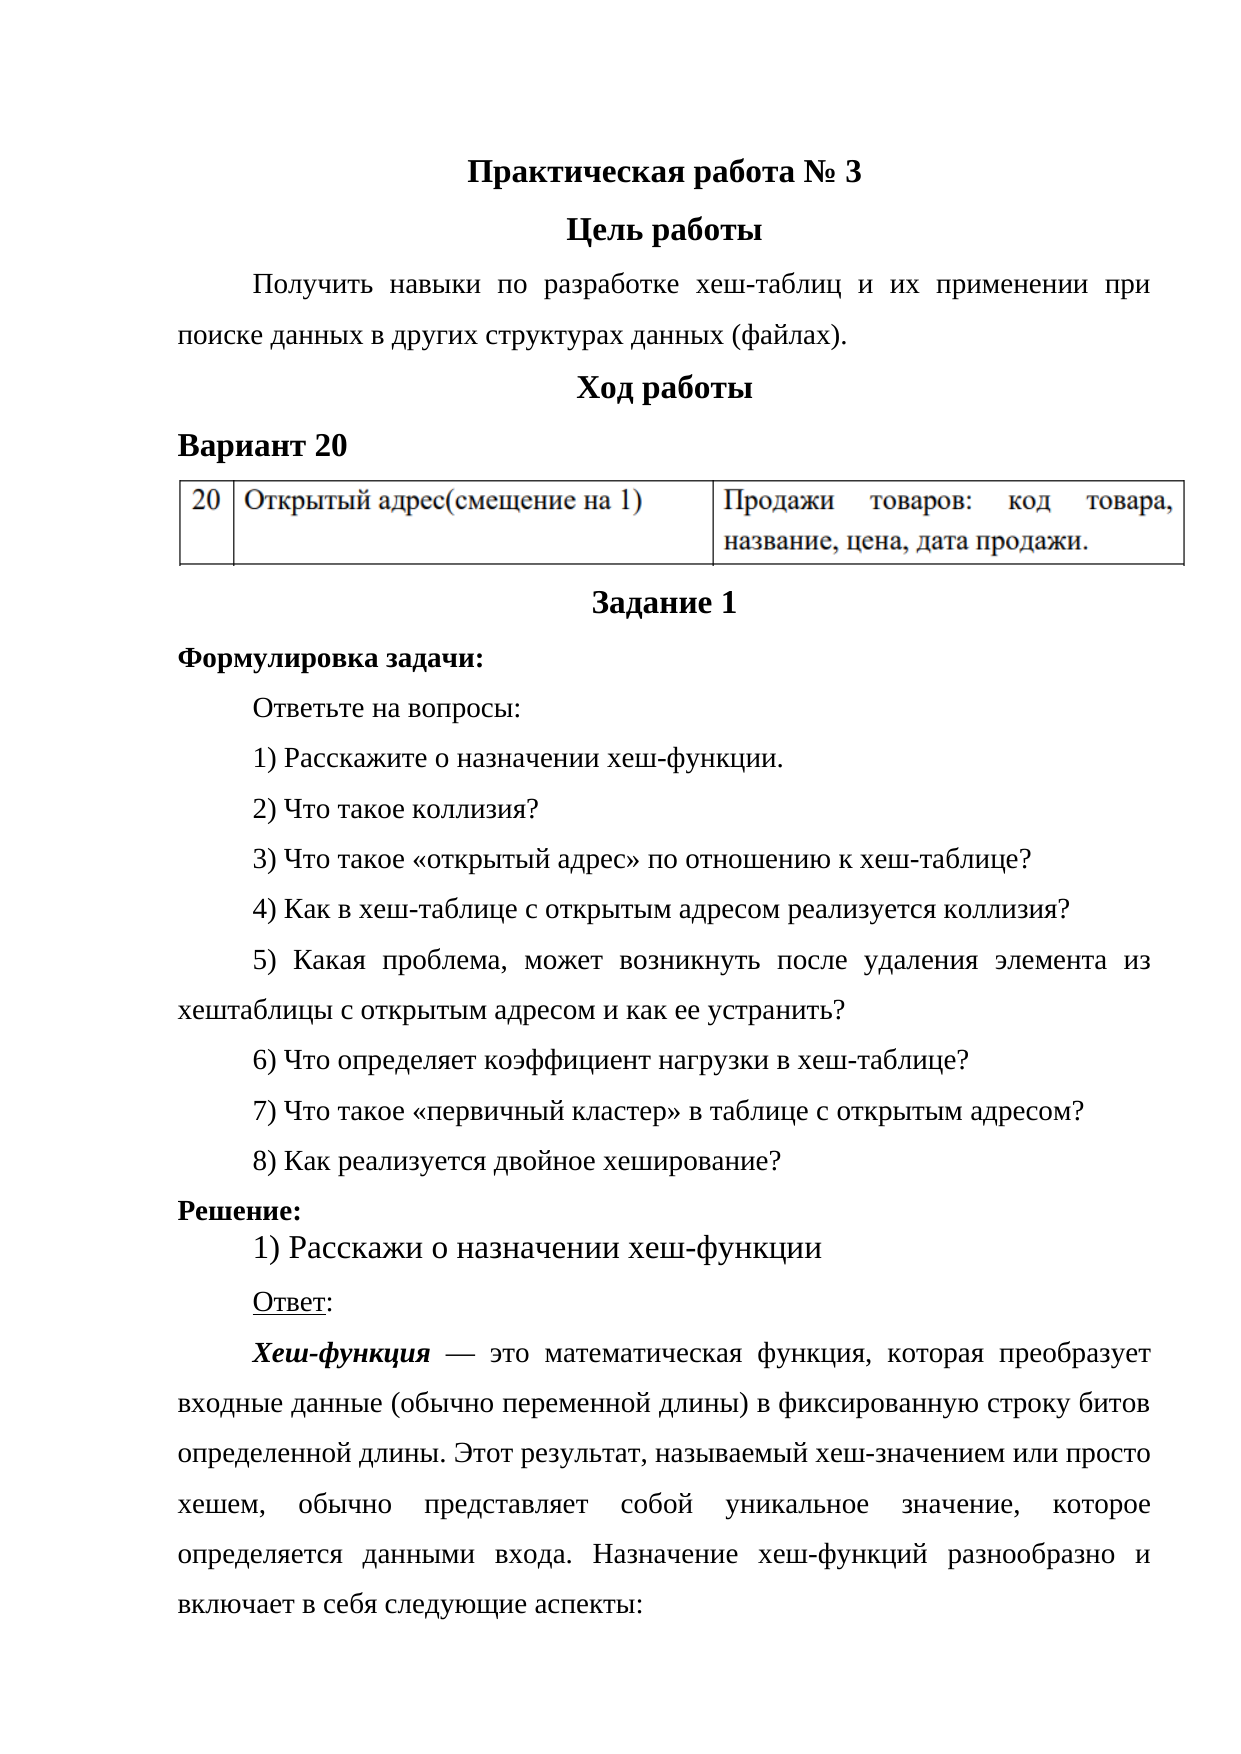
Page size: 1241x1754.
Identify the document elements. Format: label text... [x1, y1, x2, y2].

text Решение: [177, 1193, 1152, 1227]
text 8) Как реализуется двойное хеширование? [177, 1143, 1152, 1177]
text Ответьте на вопросы: [177, 690, 1152, 724]
text Хеш-функция — это математическая функция, которая преобразует входные данные (обычно переменной длины) в фиксированную строку битов определенной длины. Этот результат, называемый хеш-значением или просто хешем, обычно представляет собой уникальное значение, которое определяется данными входа. Назначение хеш-функций разнообразно и включает в себя следующие аспекты: [177, 1335, 1152, 1620]
text Вариант 20 [177, 425, 1152, 480]
text Получить навыки по разработке хеш-таблиц и их применении при поиске данных в других структурах данных (файлах). [177, 267, 1152, 351]
text 6) Что определяет коэффициент нагрузки в хеш-таблице? [177, 1042, 1152, 1076]
text 1) Расскажи о назначении хеш-функции [177, 1227, 1152, 1265]
text Ход работы [177, 367, 1152, 406]
picture [177, 480, 1186, 566]
text Ответ: [177, 1284, 1152, 1318]
text 1) Расскажите о назначении хеш-функции. [177, 741, 1152, 774]
text 2) Что такое коллизия? [177, 791, 1152, 824]
text 5) Какая проблема, может возникнуть после удаления элемента из хештаблицы с открытым адресом и как ее устранить? [177, 942, 1152, 1026]
text Практическая работа № 3 [177, 152, 1152, 190]
text Цель работы [177, 209, 1152, 247]
text 3) Что такое «открытый адрес» по отношению к хеш-таблице? [177, 841, 1152, 875]
text Задание 1 [177, 582, 1152, 621]
text 7) Что такое «первичный кластер» в таблице с открытым адресом? [177, 1093, 1152, 1126]
text 4) Как в хеш-таблице с открытым адресом реализуется коллизия? [177, 892, 1152, 925]
text Формулировка задачи: [177, 640, 1152, 673]
